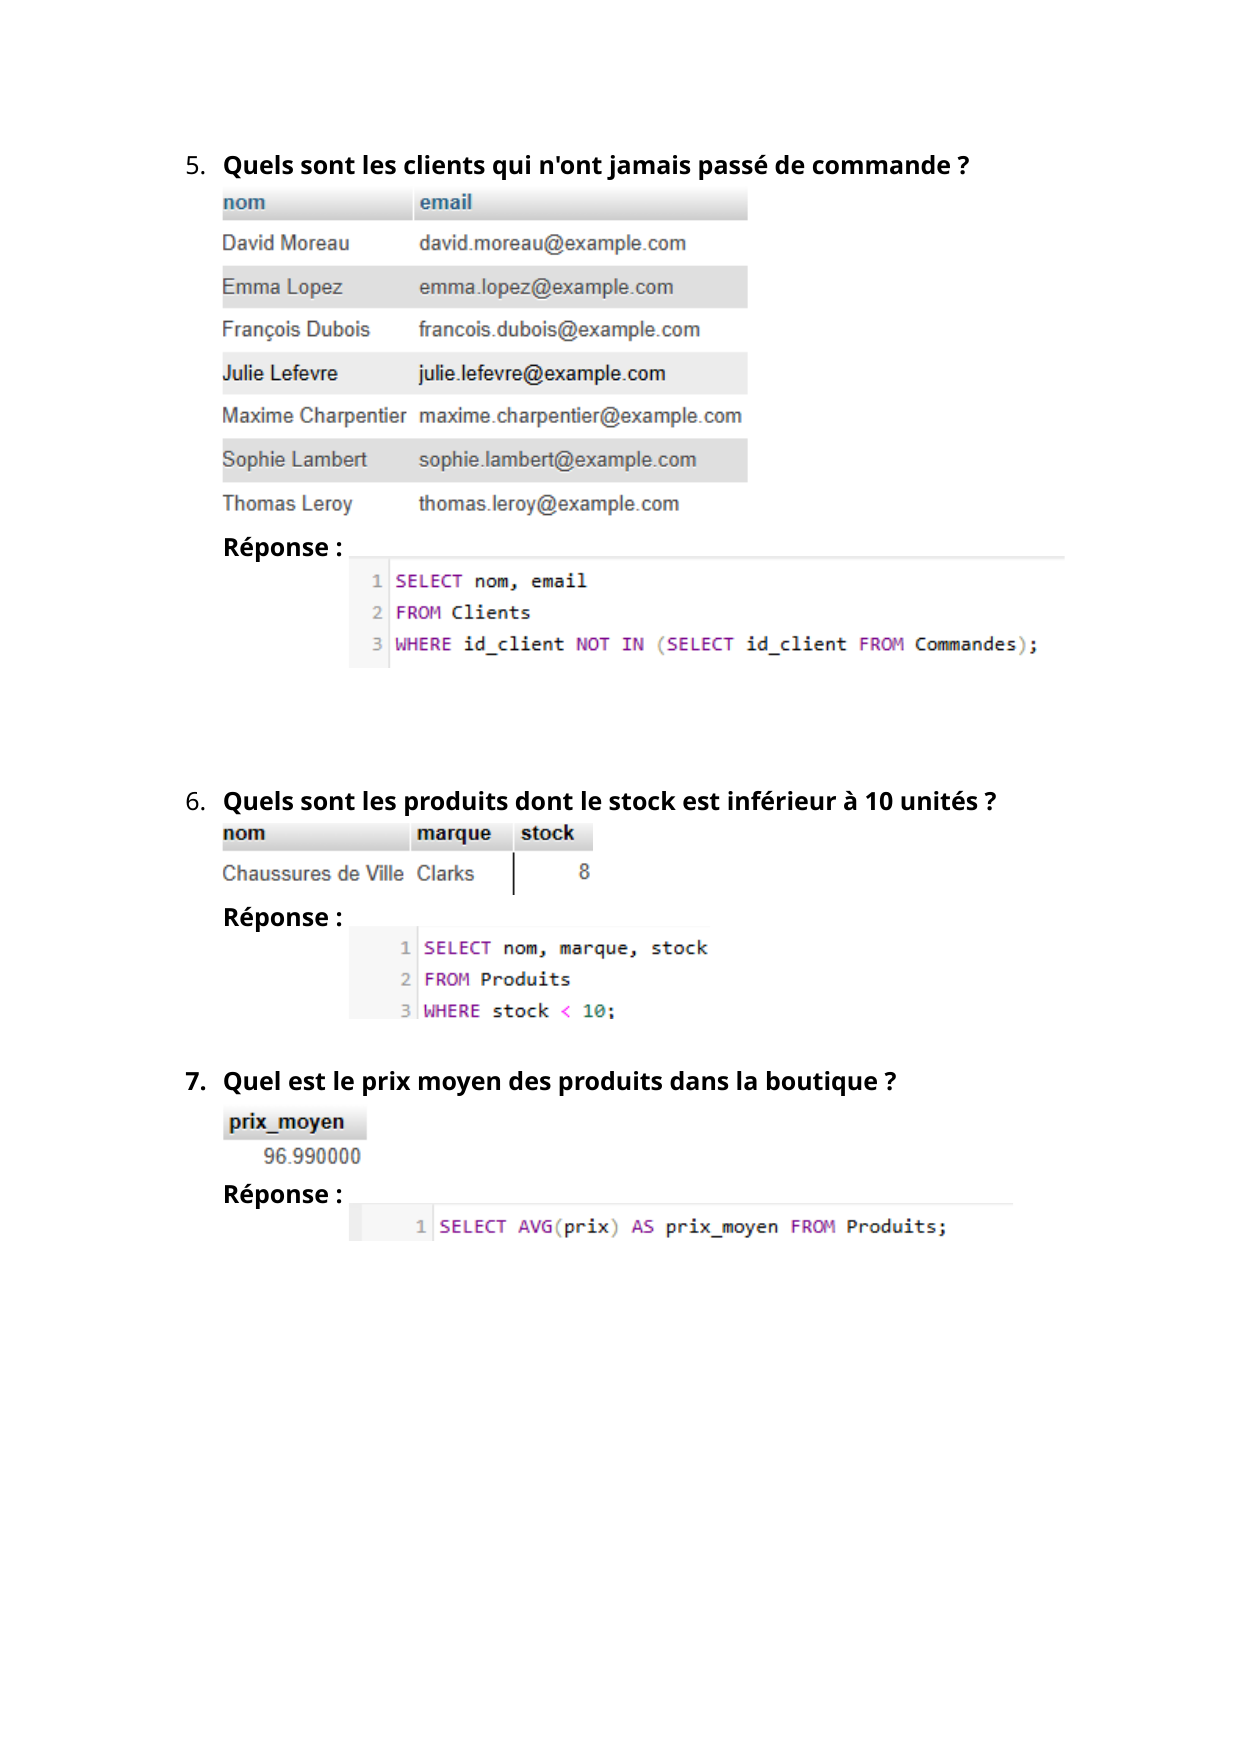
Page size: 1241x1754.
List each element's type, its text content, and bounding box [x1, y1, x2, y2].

list Quels sont les clients qui n'ont jamais passé de commande ? [185, 148, 1093, 524]
list Quel est le prix moyen des produits dans la boutique ? [185, 1063, 1093, 1097]
list Quels sont les produits dont le stock est inférieur à 10 unités ? [185, 784, 1093, 895]
list Réponse : [223, 1176, 1093, 1241]
list Réponse : [223, 900, 1093, 1019]
list Réponse : [223, 529, 1093, 667]
